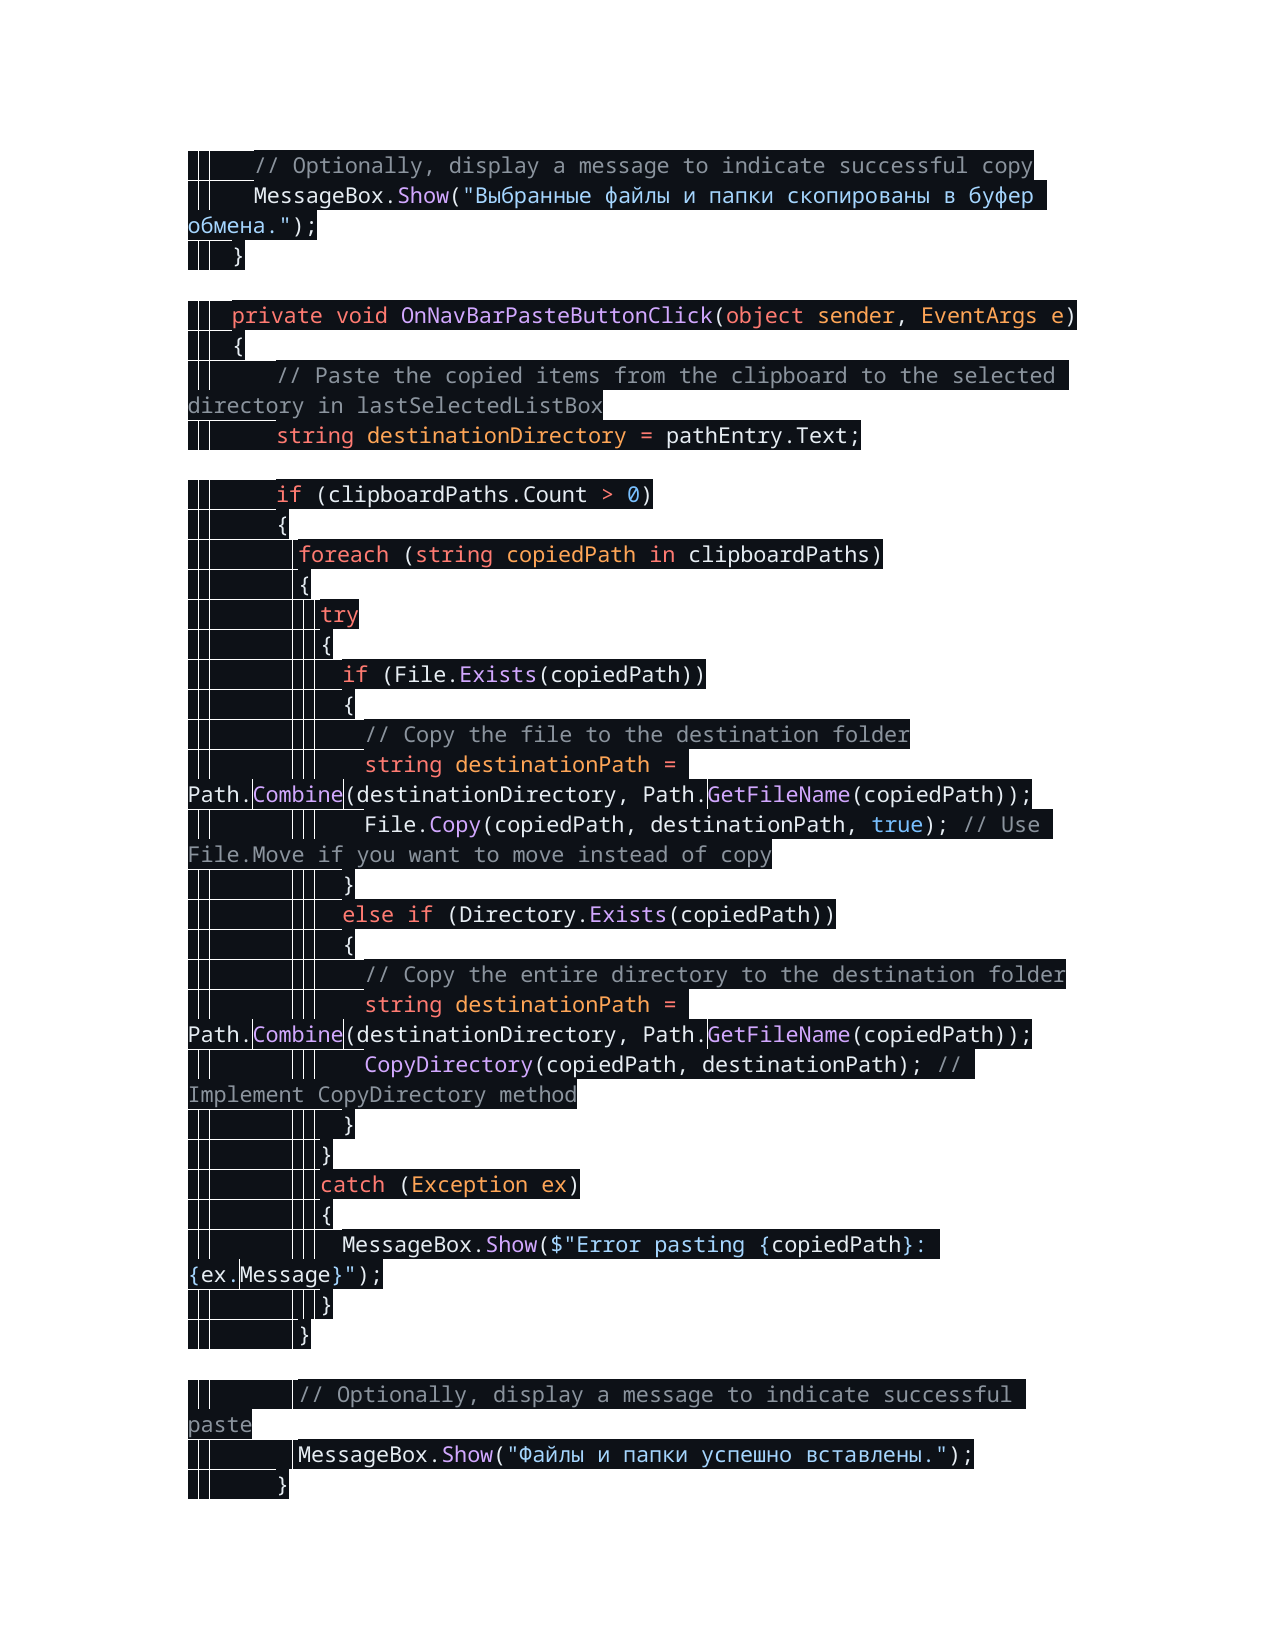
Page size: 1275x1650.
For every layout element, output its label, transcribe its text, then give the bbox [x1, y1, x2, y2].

text if (clipboardPaths.Count > 0) [187, 479, 1087, 509]
text MessageBox.Show($"Error pasting {copiedPath}: {ex.Message}"); [187, 1229, 1087, 1289]
text { [187, 1199, 1087, 1229]
text catch (Exception ex) [187, 1169, 1087, 1199]
text } [187, 1139, 1087, 1169]
text { [187, 569, 1087, 599]
text { [187, 929, 1087, 959]
text MessageBox.Show("Файлы и папки успешно вставлены."); [187, 1439, 1087, 1469]
text else if (Directory.Exists(copiedPath)) [187, 899, 1087, 929]
text } [187, 1109, 1087, 1139]
text } [187, 869, 1087, 899]
text string destinationDirectory = pathEntry.Text; [187, 420, 1087, 450]
text // Optionally, display a message to indicate successful paste [187, 1379, 1087, 1439]
text MessageBox.Show("Выбранные файлы и папки скопированы в буфер обмена."); [187, 180, 1087, 240]
text CopyDirectory(copiedPath, destinationPath); // Implement CopyDirectory method [187, 1049, 1087, 1109]
text File.Copy(copiedPath, destinationPath, true); // Use File.Move if you want to move instead of copy [187, 809, 1087, 869]
text } [187, 240, 1087, 270]
text private void OnNavBarPasteButtonClick(object sender, EventArgs e) [187, 300, 1087, 330]
text // Optionally, display a message to indicate successful copy [187, 150, 1087, 180]
text // Paste the copied items from the clipboard to the selected directory in lastSelectedListBox [187, 360, 1087, 420]
text // Copy the entire directory to the destination folder [187, 959, 1087, 989]
text try [187, 599, 1087, 629]
text string destinationPath = Path.Combine(destinationDirectory, Path.GetFileName(copiedPath)); [187, 749, 1087, 809]
text { [187, 689, 1087, 719]
text } [187, 1289, 1087, 1319]
text if (File.Exists(copiedPath)) [187, 659, 1087, 689]
text // Copy the file to the destination folder [187, 719, 1087, 749]
text } [187, 1319, 1087, 1349]
text { [187, 330, 1087, 360]
text string destinationPath = Path.Combine(destinationDirectory, Path.GetFileName(copiedPath)); [187, 989, 1087, 1049]
text { [187, 509, 1087, 539]
text } [187, 1469, 1087, 1499]
text { [187, 629, 1087, 659]
text foreach (string copiedPath in clipboardPaths) [187, 539, 1087, 569]
